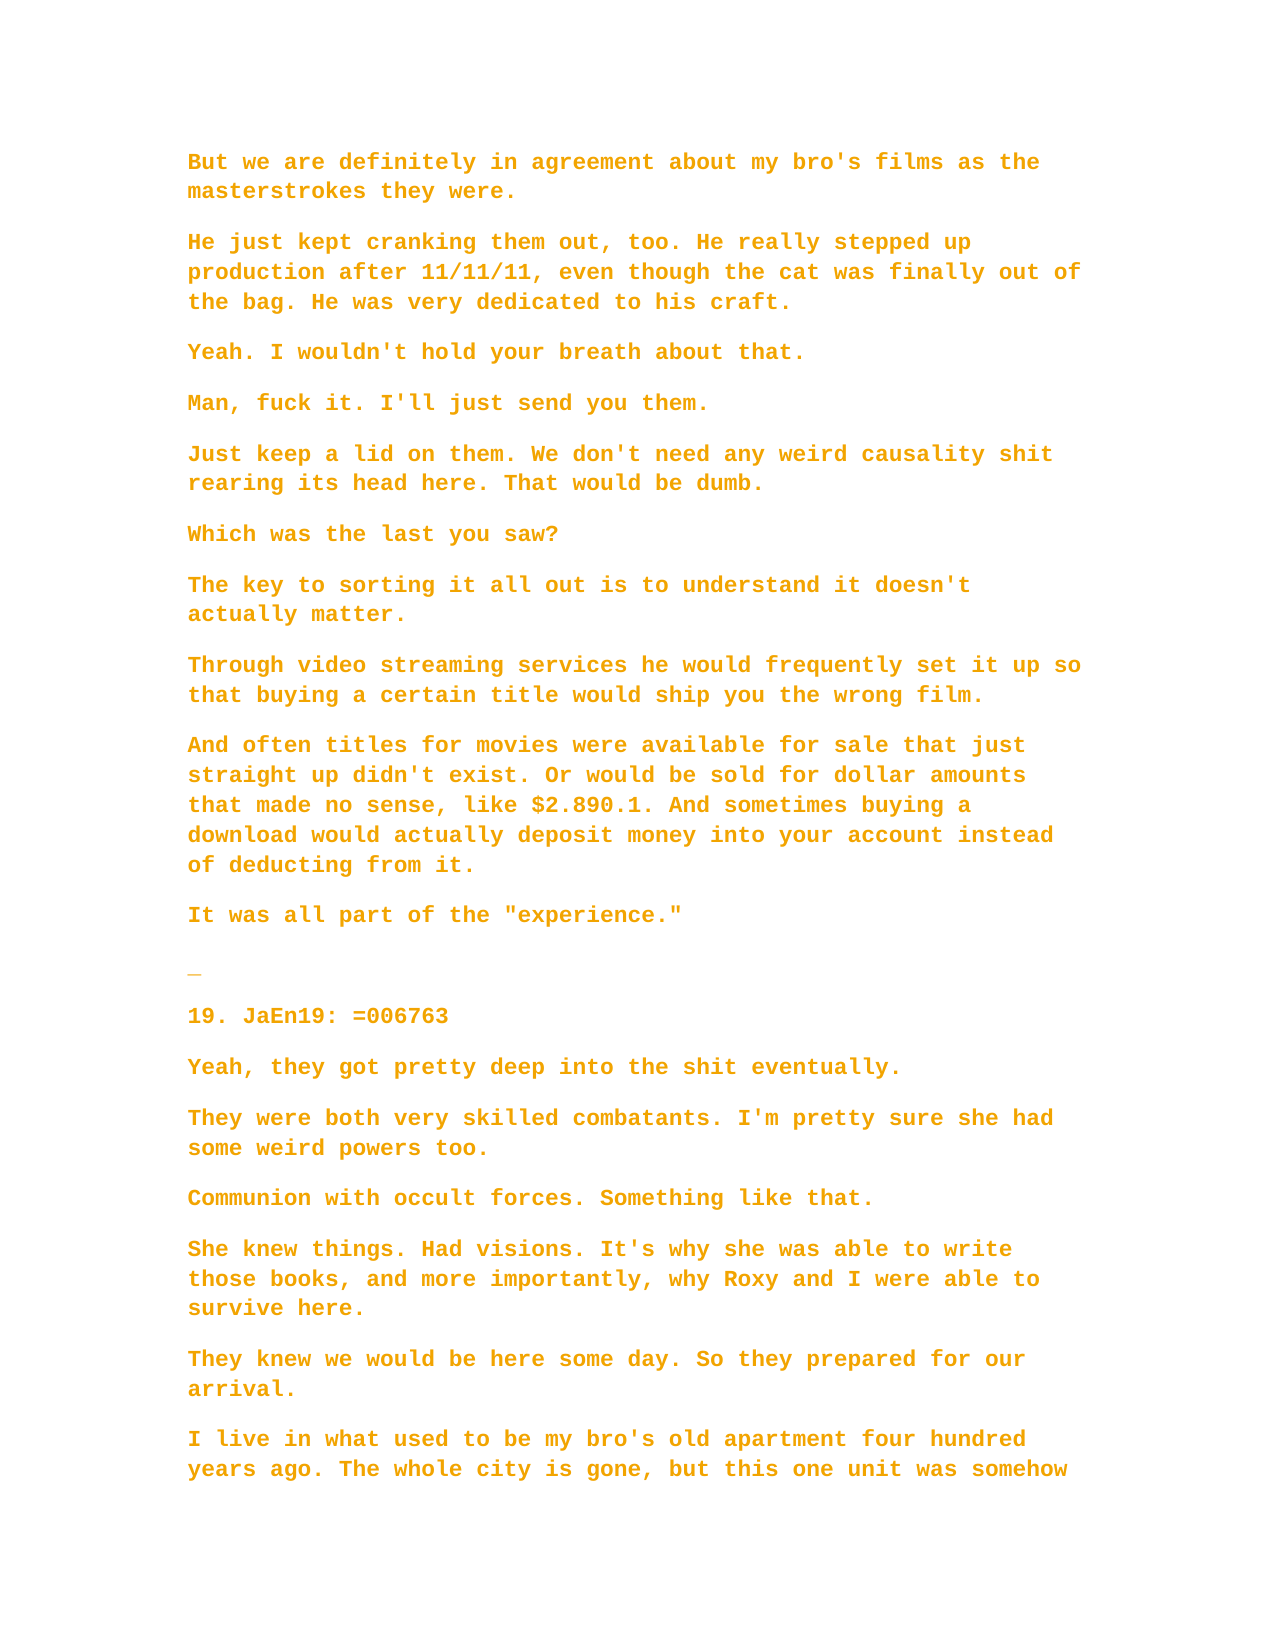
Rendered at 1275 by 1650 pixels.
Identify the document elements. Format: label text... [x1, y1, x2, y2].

text And often titles for movies were available for sale that just straight up didn't exist. Or would be sold for dollar amounts that made no sense, like $2.890.1. And sometimes buying a download would actually deposit money into your account instead of deducting from it. [187, 734, 1087, 879]
text Just keep a lid on them. We don't need any weird causality shit rearing its head here. That would be dumb. [187, 442, 1087, 498]
text Communion with occult forces. Something like that. [187, 1186, 1087, 1212]
text I live in what used to be my bro's old apartment four hundred years ago. The whole city is gone, but this one unit was somehow [187, 1428, 1087, 1483]
text Yeah, they got pretty deep into the shit eventually. [187, 1055, 1087, 1081]
text She knew things. Had visions. It's why she was able to write those books, and more importantly, why Roxy and I were able to survive here. [187, 1237, 1087, 1323]
text They knew we would be here some day. So they prepared for our arrival. [187, 1347, 1087, 1403]
text But we are definitely in agreement about my bro's films as the masterstrokes they were. [187, 150, 1087, 206]
text 19. JaEn19: =006763 [187, 1005, 1087, 1031]
text He just kept cranking them out, too. He really stepped up production after 11/11/11, even though the cat was finally out of the bag. He was very dedicated to his craft. [187, 230, 1087, 316]
text Man, fuck it. I'll just send you them. [187, 391, 1087, 417]
text Which was the last you saw? [187, 522, 1087, 548]
text It was all part of the "experience." [187, 903, 1087, 929]
text Through video streaming services he would frequently set it up so that buying a certain title would ship you the wrong film. [187, 653, 1087, 709]
text The key to sorting it all out is to understand it doesn't actually matter. [187, 573, 1087, 629]
text _ [187, 954, 1087, 980]
text They were both very skilled combatants. I'm pretty sure she had some weird powers too. [187, 1106, 1087, 1162]
text Yeah. I wouldn't hold your breath about that. [187, 341, 1087, 367]
